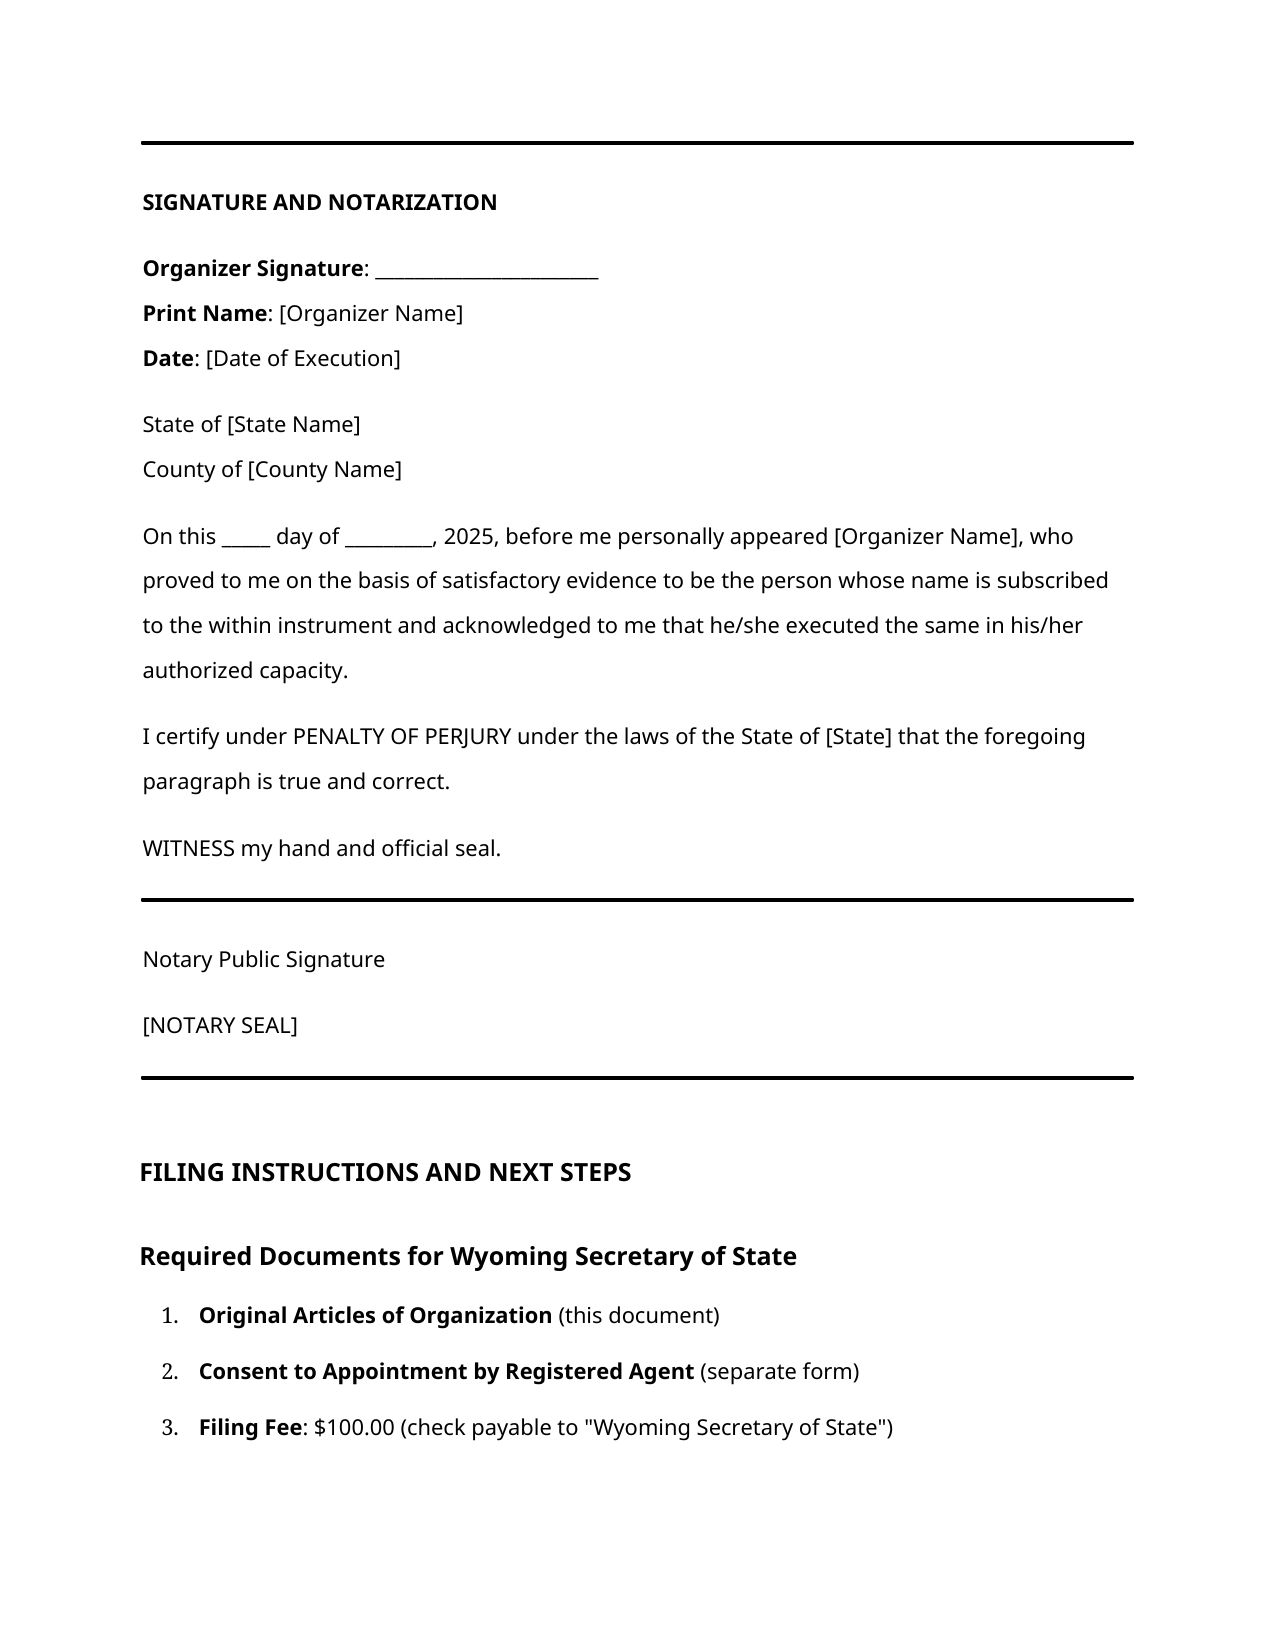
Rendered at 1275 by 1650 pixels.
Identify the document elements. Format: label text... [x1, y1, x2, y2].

list Filing Fee: $100.00 (check payable to "Wyoming Secretary of State") [161, 1411, 1133, 1441]
list Consent to Appointment by Registered Agent (separate form) [161, 1356, 1133, 1386]
text Organizer Signature: _______________________ Print Name: [Organizer Name] Date: [Date of Execution] [142, 253, 1133, 373]
text FILING INSTRUCTIONS AND NEXT STEPS [139, 1154, 1133, 1188]
text Notary Public Signature [142, 944, 1133, 973]
text [NOTARY SEAL] [142, 1010, 1133, 1040]
text Required Documents for Wyoming Secretary of State [139, 1238, 1133, 1272]
list Original Articles of Organization (this document) [161, 1300, 1133, 1330]
text I certify under PENALTY OF PERJURY under the laws of the State of [State] that the foregoing paragraph is true and correct. [142, 721, 1133, 796]
text SIGNATURE AND NOTARIZATION [142, 187, 1133, 217]
text WITNESS my hand and official seal. [142, 832, 1133, 862]
text On this _____ day of _________, 2025, before me personally appeared [Organizer Name], who proved to me on the basis of satisfactory evidence to be the person whose name is subscribed to the within instrument and acknowledged to me that he/she executed the same in his/her authorized capacity. [142, 521, 1133, 684]
text State of [State Name] County of [County Name] [142, 409, 1133, 484]
